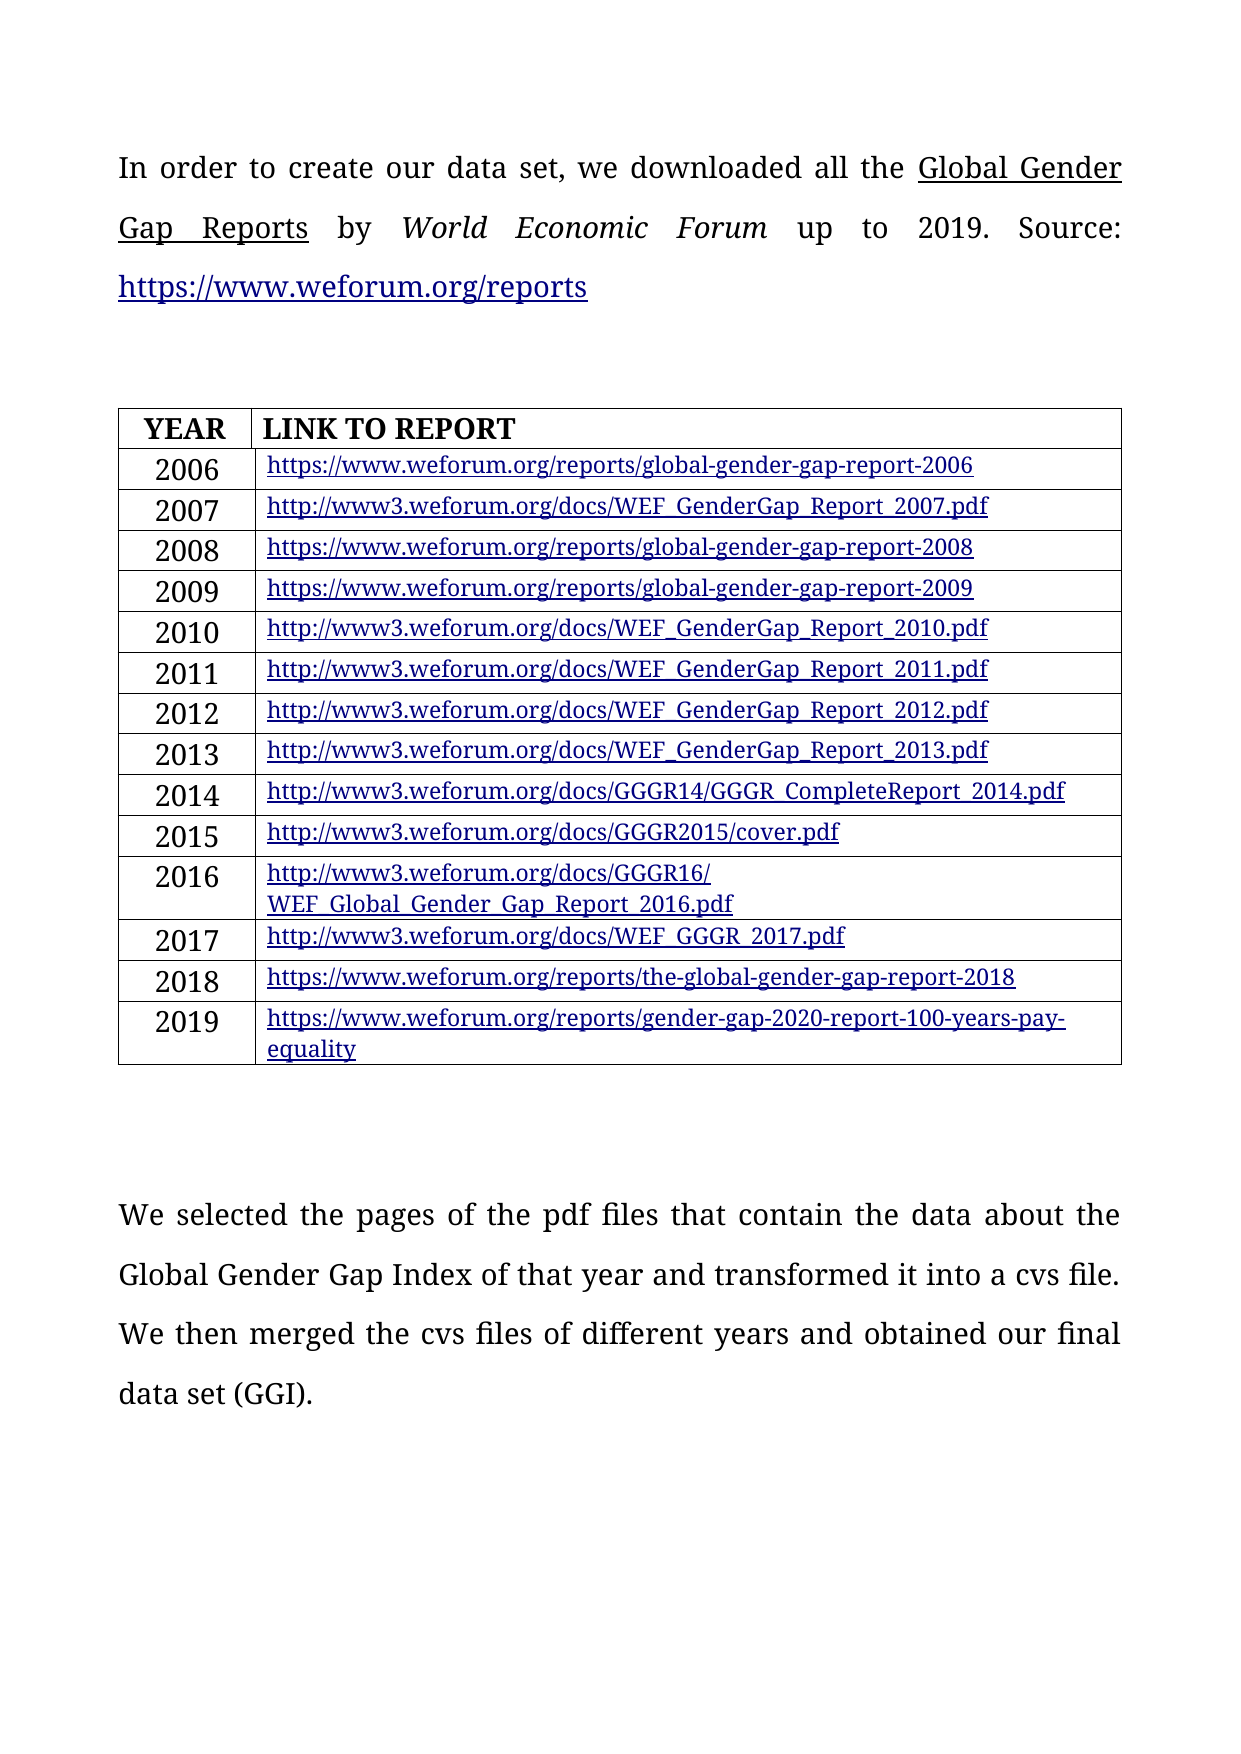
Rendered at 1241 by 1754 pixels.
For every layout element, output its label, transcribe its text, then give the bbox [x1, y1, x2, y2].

table_cell 2009 [119, 571, 255, 611]
table_header LINK TO REPORT [252, 409, 1121, 448]
table_cell http://www3.weforum.org/docs/WEF_GenderGap_Report_2010.pdf [256, 612, 1121, 652]
table_cell http://www3.weforum.org/docs/WEF_GenderGap_Report_2013.pdf [256, 734, 1121, 774]
table_cell http://www3.weforum.org/docs/WEF_GenderGap_Report_2007.pdf [256, 490, 1121, 530]
table_cell http://www3.weforum.org/docs/GGGR14/GGGR_CompleteReport_2014.pdf [256, 775, 1121, 815]
table_cell 2006 [119, 449, 255, 489]
table_cell http://www3.weforum.org/docs/WEF_GenderGap_Report_2012.pdf [256, 694, 1121, 733]
table_cell 2008 [119, 531, 255, 570]
table_cell 2012 [119, 694, 255, 733]
table_cell 2019 [119, 1002, 255, 1064]
table_cell http://www3.weforum.org/docs/WEF_GGGR_2017.pdf [256, 920, 1121, 960]
table_cell 2007 [119, 490, 255, 530]
table_header YEAR [119, 409, 251, 448]
table_cell http://www3.weforum.org/docs/GGGR2015/cover.pdf [256, 816, 1121, 856]
table_cell http://www3.weforum.org/docs/WEF_GenderGap_Report_2011.pdf [256, 653, 1121, 693]
table_cell https://www.weforum.org/reports/global-gender-gap-report-2006 [256, 449, 1121, 489]
table_cell https://www.weforum.org/reports/global-gender-gap-report-2008 [256, 531, 1121, 570]
table_cell http://www3.weforum.org/docs/GGGR16/WEF_Global_Gender_Gap_Report_2016.pdf [256, 857, 1121, 919]
table_cell 2016 [119, 857, 255, 919]
text In order to create our data set, we downloaded all the Global Gender Gap Reports by World Economic Forum up to 2019. Source: https://www.weforum.org/reports [118, 148, 1122, 306]
table_cell 2010 [119, 612, 255, 652]
table_cell 2015 [119, 816, 255, 856]
table_cell https://www.weforum.org/reports/the-global-gender-gap-report-2018 [256, 961, 1121, 1001]
table_cell 2014 [119, 775, 255, 815]
table_cell 2017 [119, 920, 255, 960]
table_cell 2018 [119, 961, 255, 1001]
table_cell https://www.weforum.org/reports/gender-gap-2020-report-100-years-pay-equality [256, 1002, 1121, 1064]
table_cell 2011 [119, 653, 255, 693]
text We selected the pages of the pdf files that contain the data about the Global Gender Gap Index of that year and transformed it into a cvs file. We then merged the cvs files of different years and obtained our final data set (GGI). [118, 1195, 1122, 1413]
table_cell https://www.weforum.org/reports/global-gender-gap-report-2009 [256, 571, 1121, 611]
table_cell 2013 [119, 734, 255, 774]
